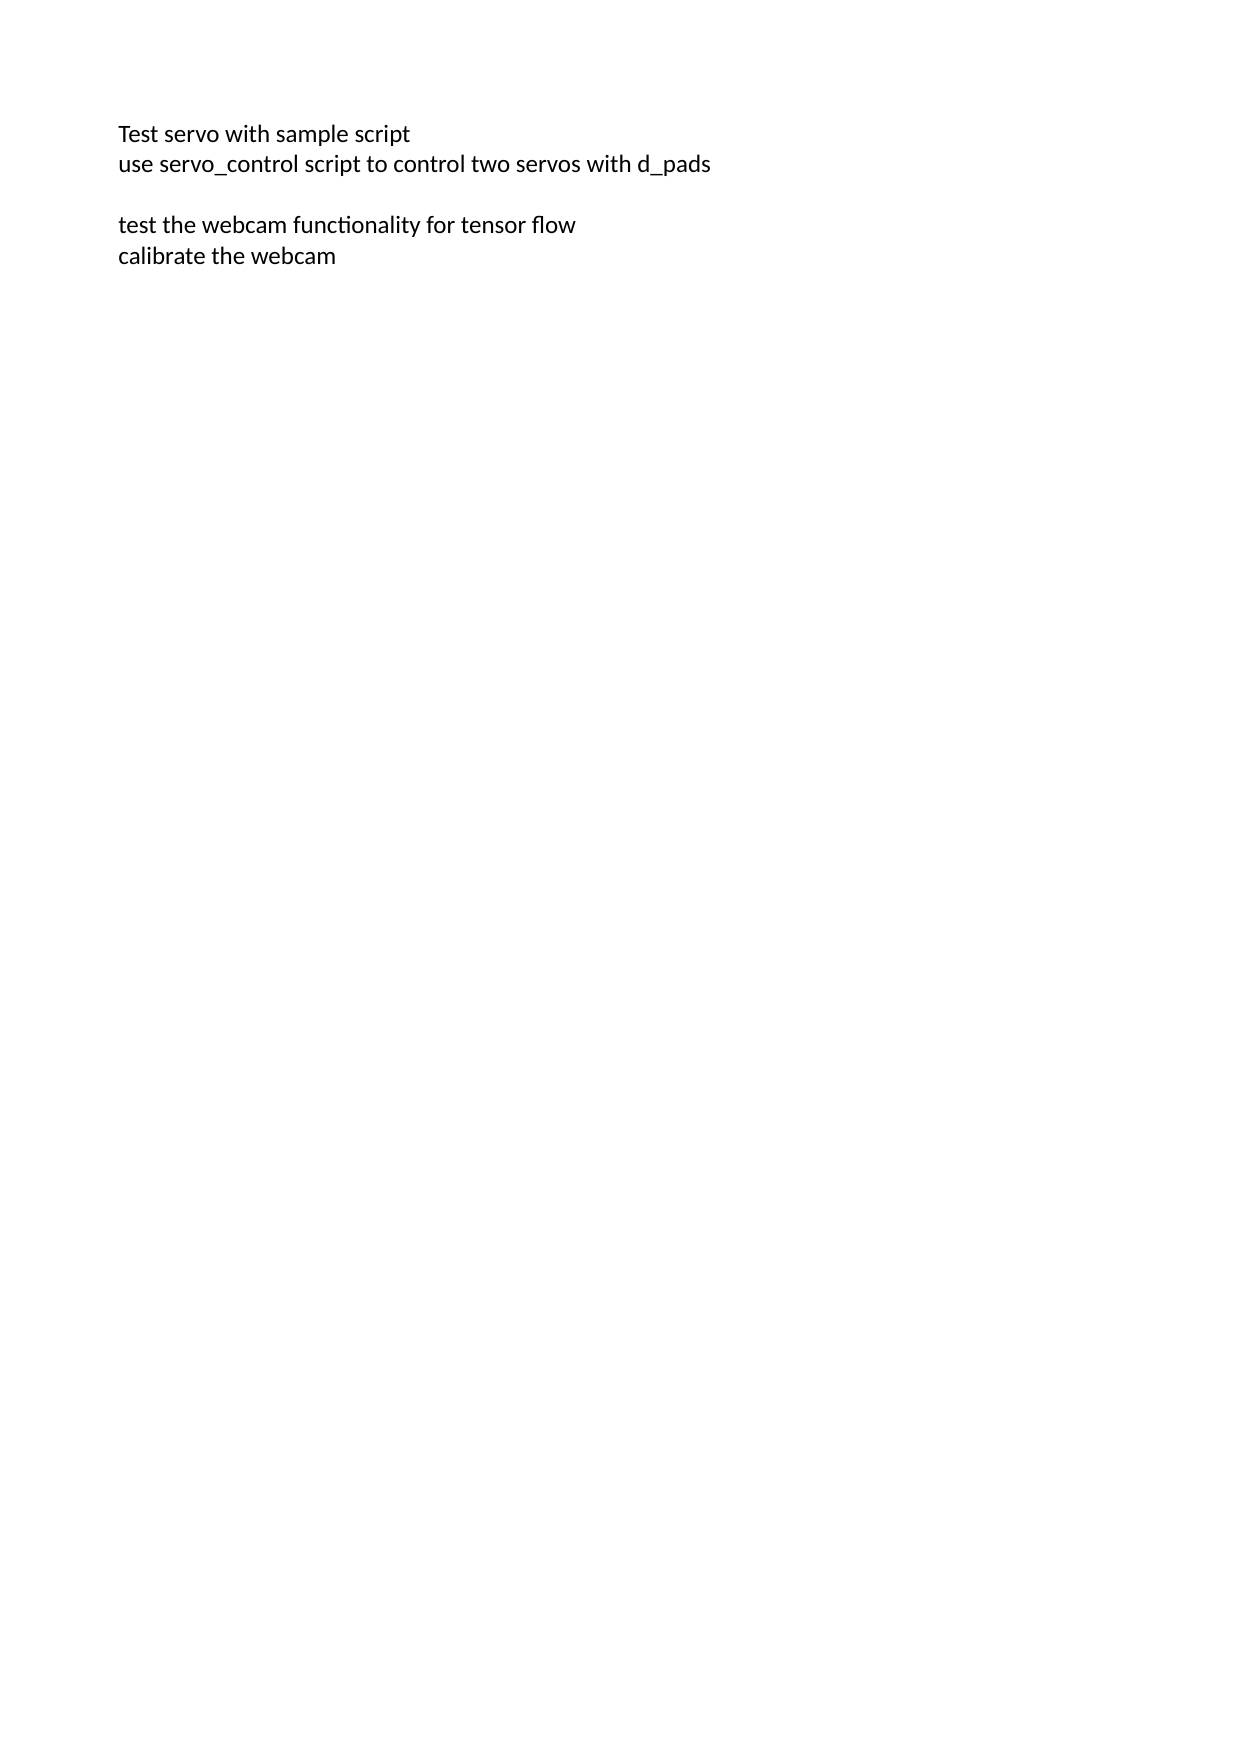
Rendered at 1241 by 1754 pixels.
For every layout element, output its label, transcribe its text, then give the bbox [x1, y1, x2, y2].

text test the webcam functionality for tensor flow [118, 210, 1122, 240]
text calibrate the webcam [118, 240, 1122, 271]
text Test servo with sample script [118, 118, 1122, 149]
text use servo_control script to control two servos with d_pads [118, 149, 1122, 179]
